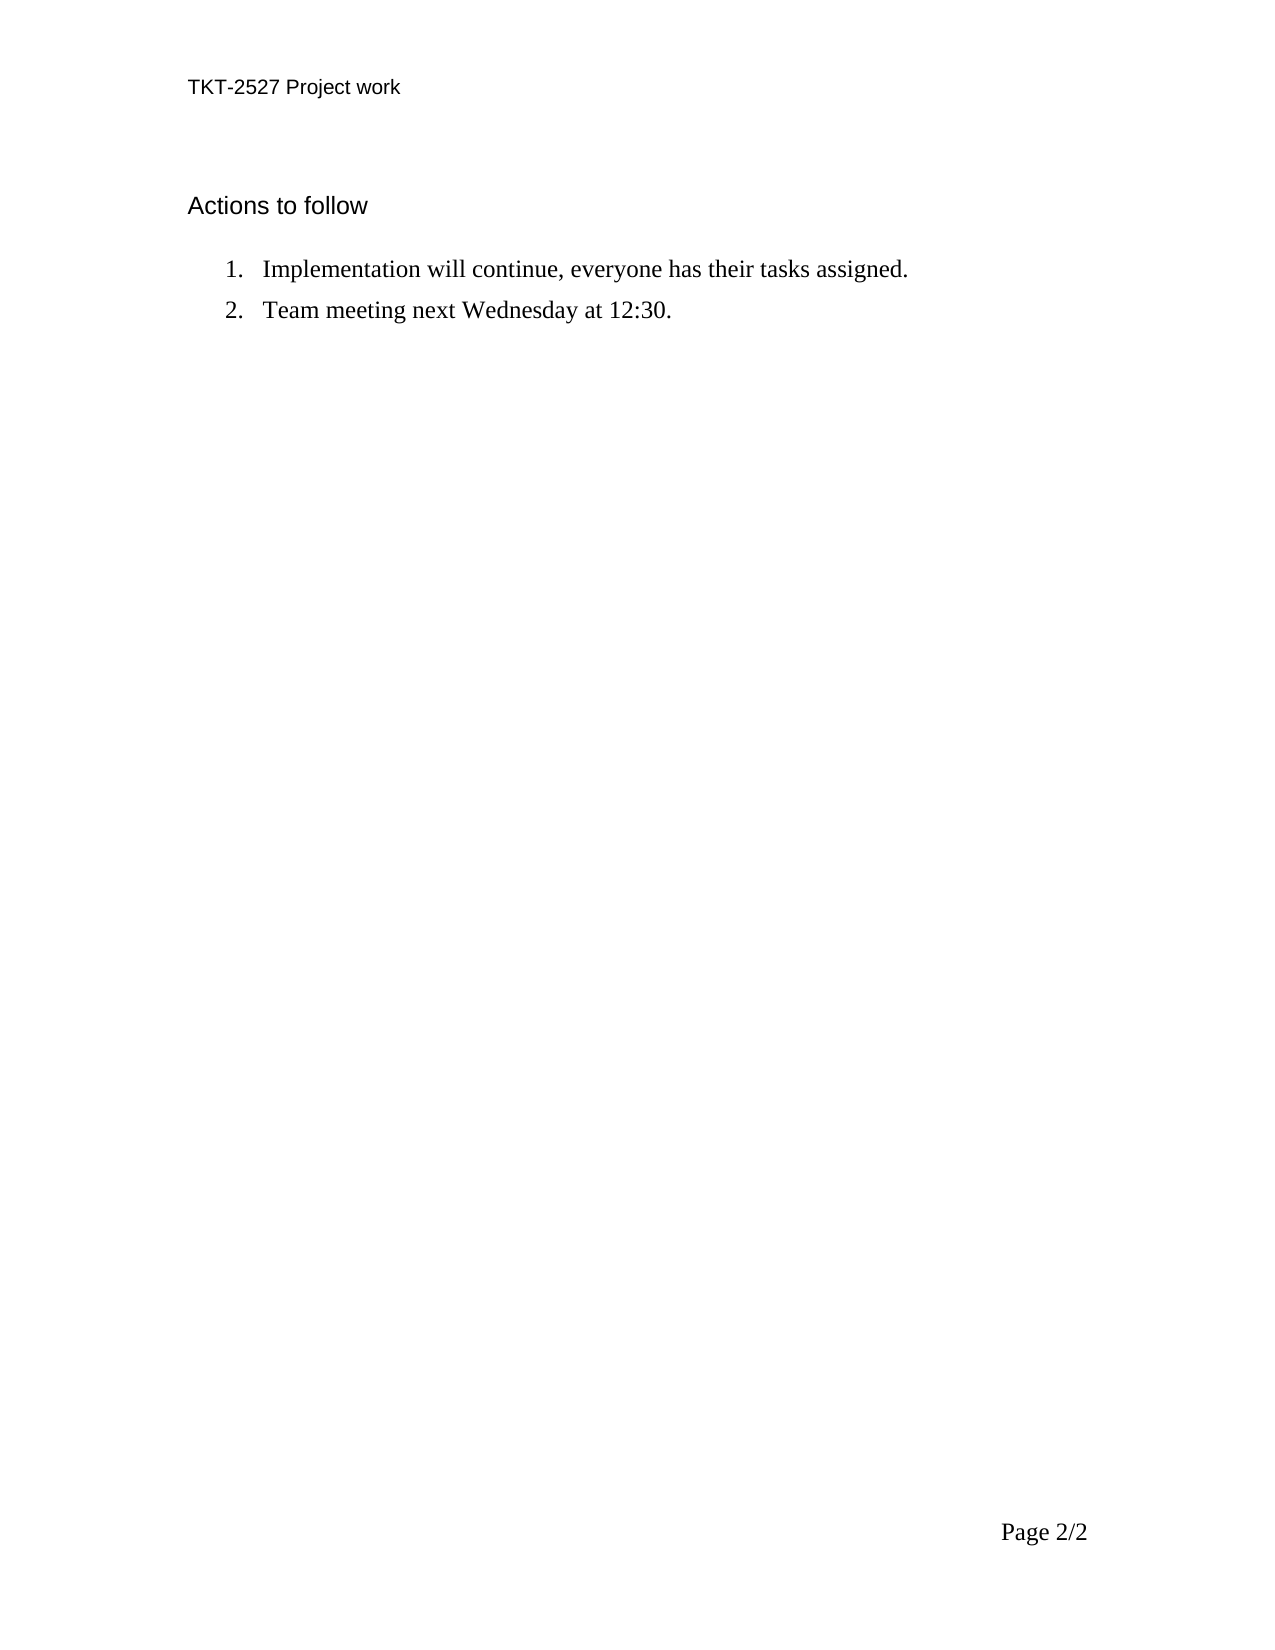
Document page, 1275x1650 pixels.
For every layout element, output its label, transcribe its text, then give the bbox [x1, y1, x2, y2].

list Team meeting next Wednesday at 12:30. [225, 295, 1087, 324]
text Actions to follow [187, 191, 1087, 220]
list Implementation will continue, everyone has their tasks assigned. [225, 254, 1087, 283]
